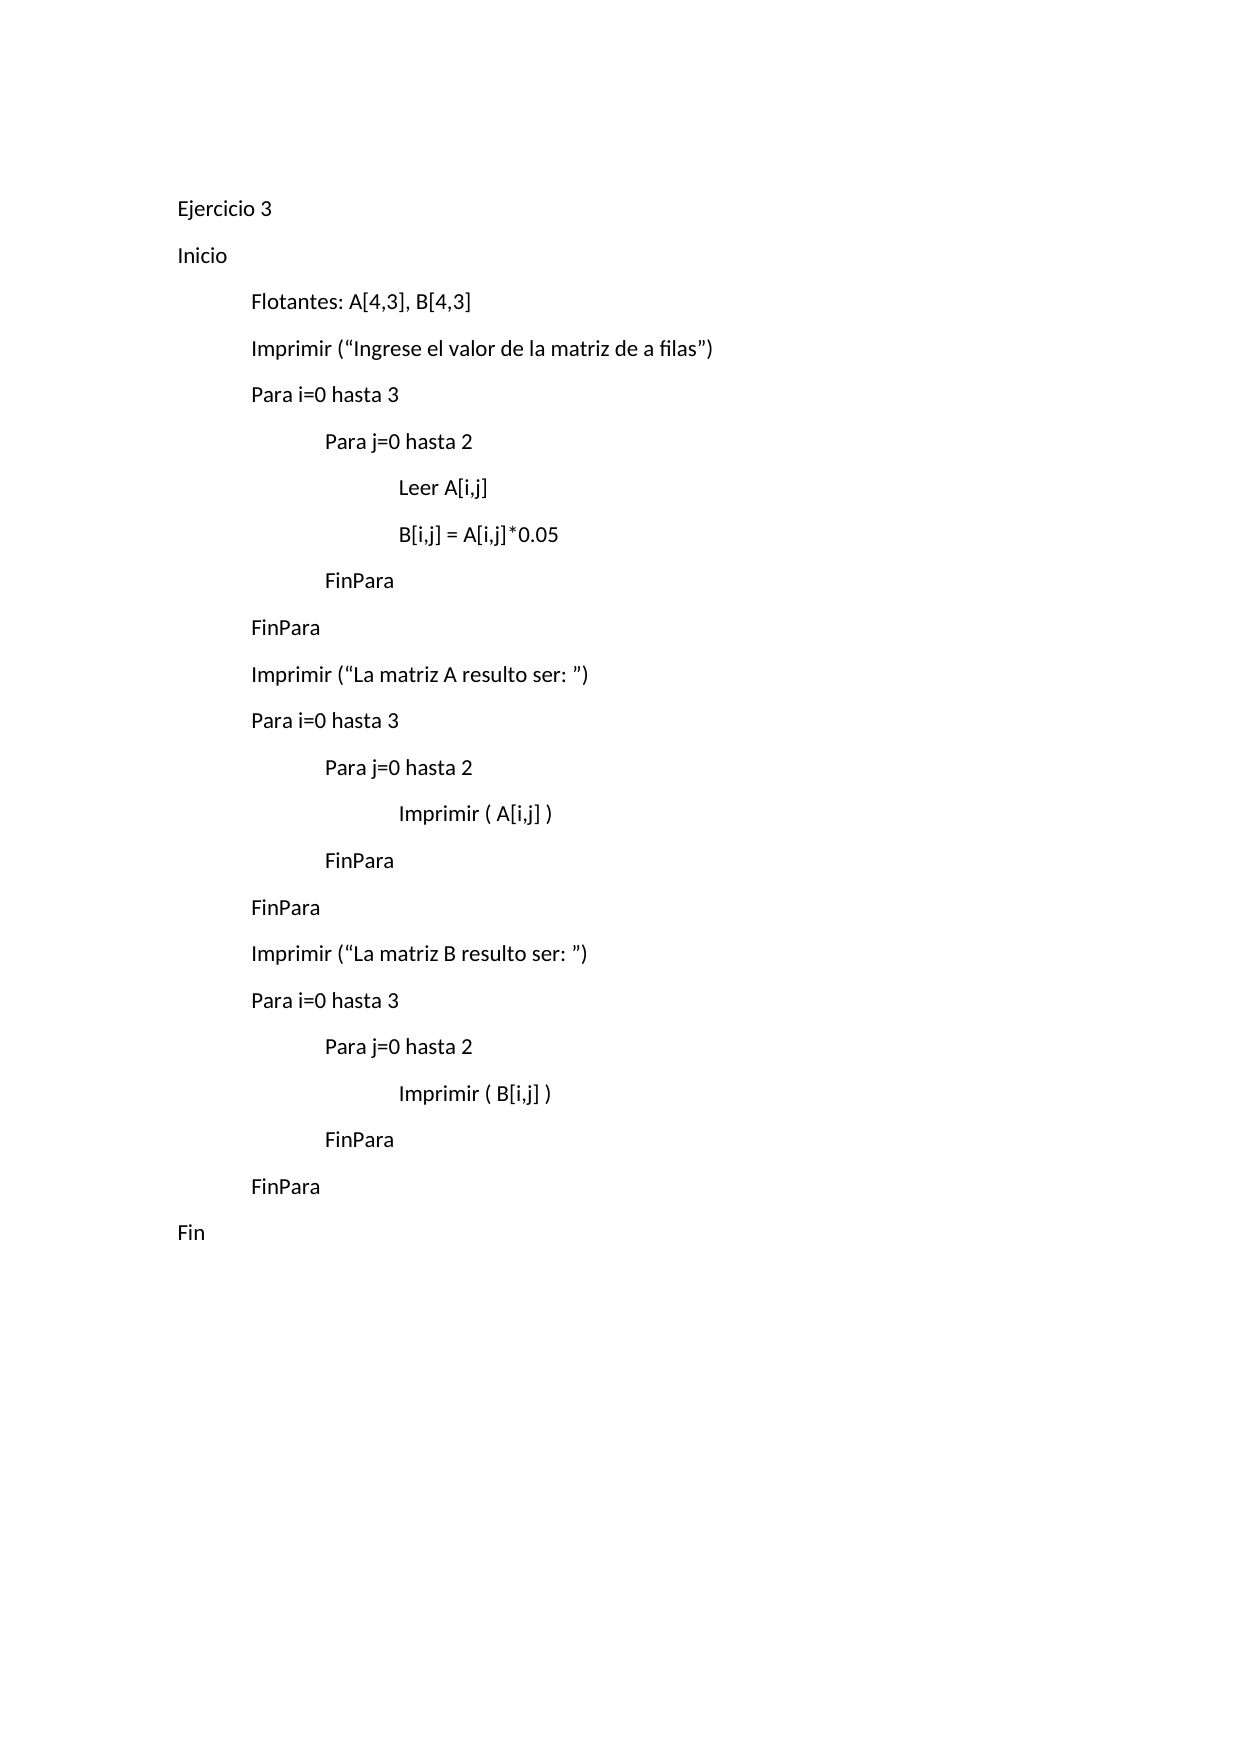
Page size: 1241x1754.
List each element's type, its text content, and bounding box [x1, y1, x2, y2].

text Imprimir (“Ingrese el valor de la matriz de a filas”) [177, 334, 1063, 362]
text Fin [177, 1218, 1063, 1247]
text FinPara [177, 893, 1063, 921]
text Para i=0 hasta 3 [177, 986, 1063, 1014]
text Ejercicio 3 [177, 194, 1063, 222]
text Para i=0 hasta 3 [177, 706, 1063, 734]
text Para i=0 hasta 3 [177, 380, 1063, 408]
text FinPara [177, 1125, 1063, 1153]
text Para j=0 hasta 2 [177, 753, 1063, 781]
text Flotantes: A[4,3], B[4,3] [177, 287, 1063, 315]
text Imprimir ( B[i,j] ) [177, 1079, 1063, 1107]
text FinPara [177, 1172, 1063, 1200]
text FinPara [177, 567, 1063, 595]
text Leer A[i,j] [177, 473, 1063, 502]
text Para j=0 hasta 2 [177, 1032, 1063, 1060]
text FinPara [177, 846, 1063, 874]
text FinPara [177, 613, 1063, 641]
text Inicio [177, 241, 1063, 269]
text Para j=0 hasta 2 [177, 427, 1063, 455]
text B[i,j] = A[i,j]*0.05 [177, 520, 1063, 548]
text Imprimir (“La matriz B resulto ser: ”) [177, 939, 1063, 967]
text Imprimir (“La matriz A resulto ser: ”) [177, 660, 1063, 688]
text Imprimir ( A[i,j] ) [177, 799, 1063, 827]
